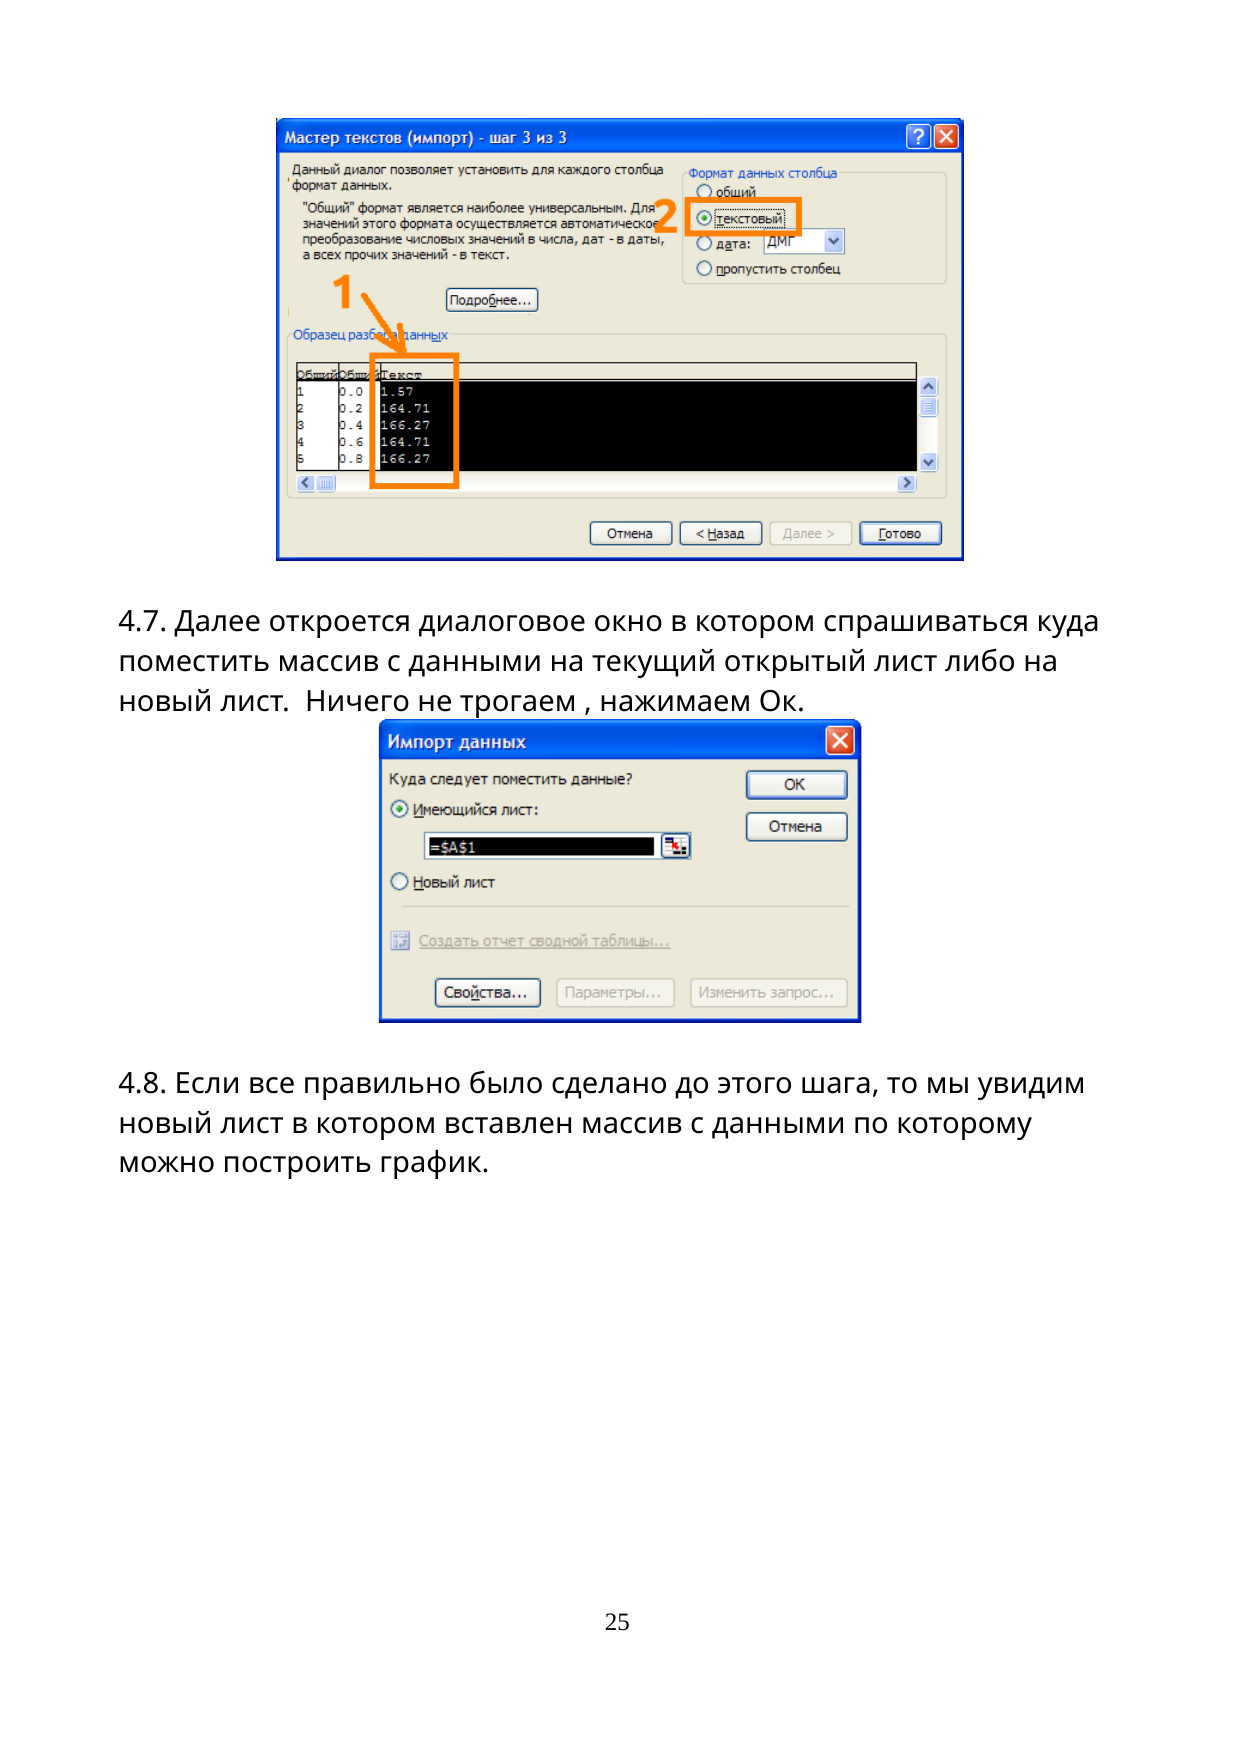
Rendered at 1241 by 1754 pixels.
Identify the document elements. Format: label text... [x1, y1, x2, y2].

picture [378, 719, 862, 1023]
text 4.7. Далее откроется диалоговое окно в котором спрашиваться куда поместить массив с данными на текущий открытый лист либо на новый лист. Ничего не трогаем , нажимаем Ок. [118, 600, 1122, 719]
picture [276, 118, 964, 561]
text 4.8. Если все правильно было сделано до этого шага, то мы увидим новый лист в котором вставлен массив с данными по которому можно построить график. [118, 1062, 1122, 1181]
